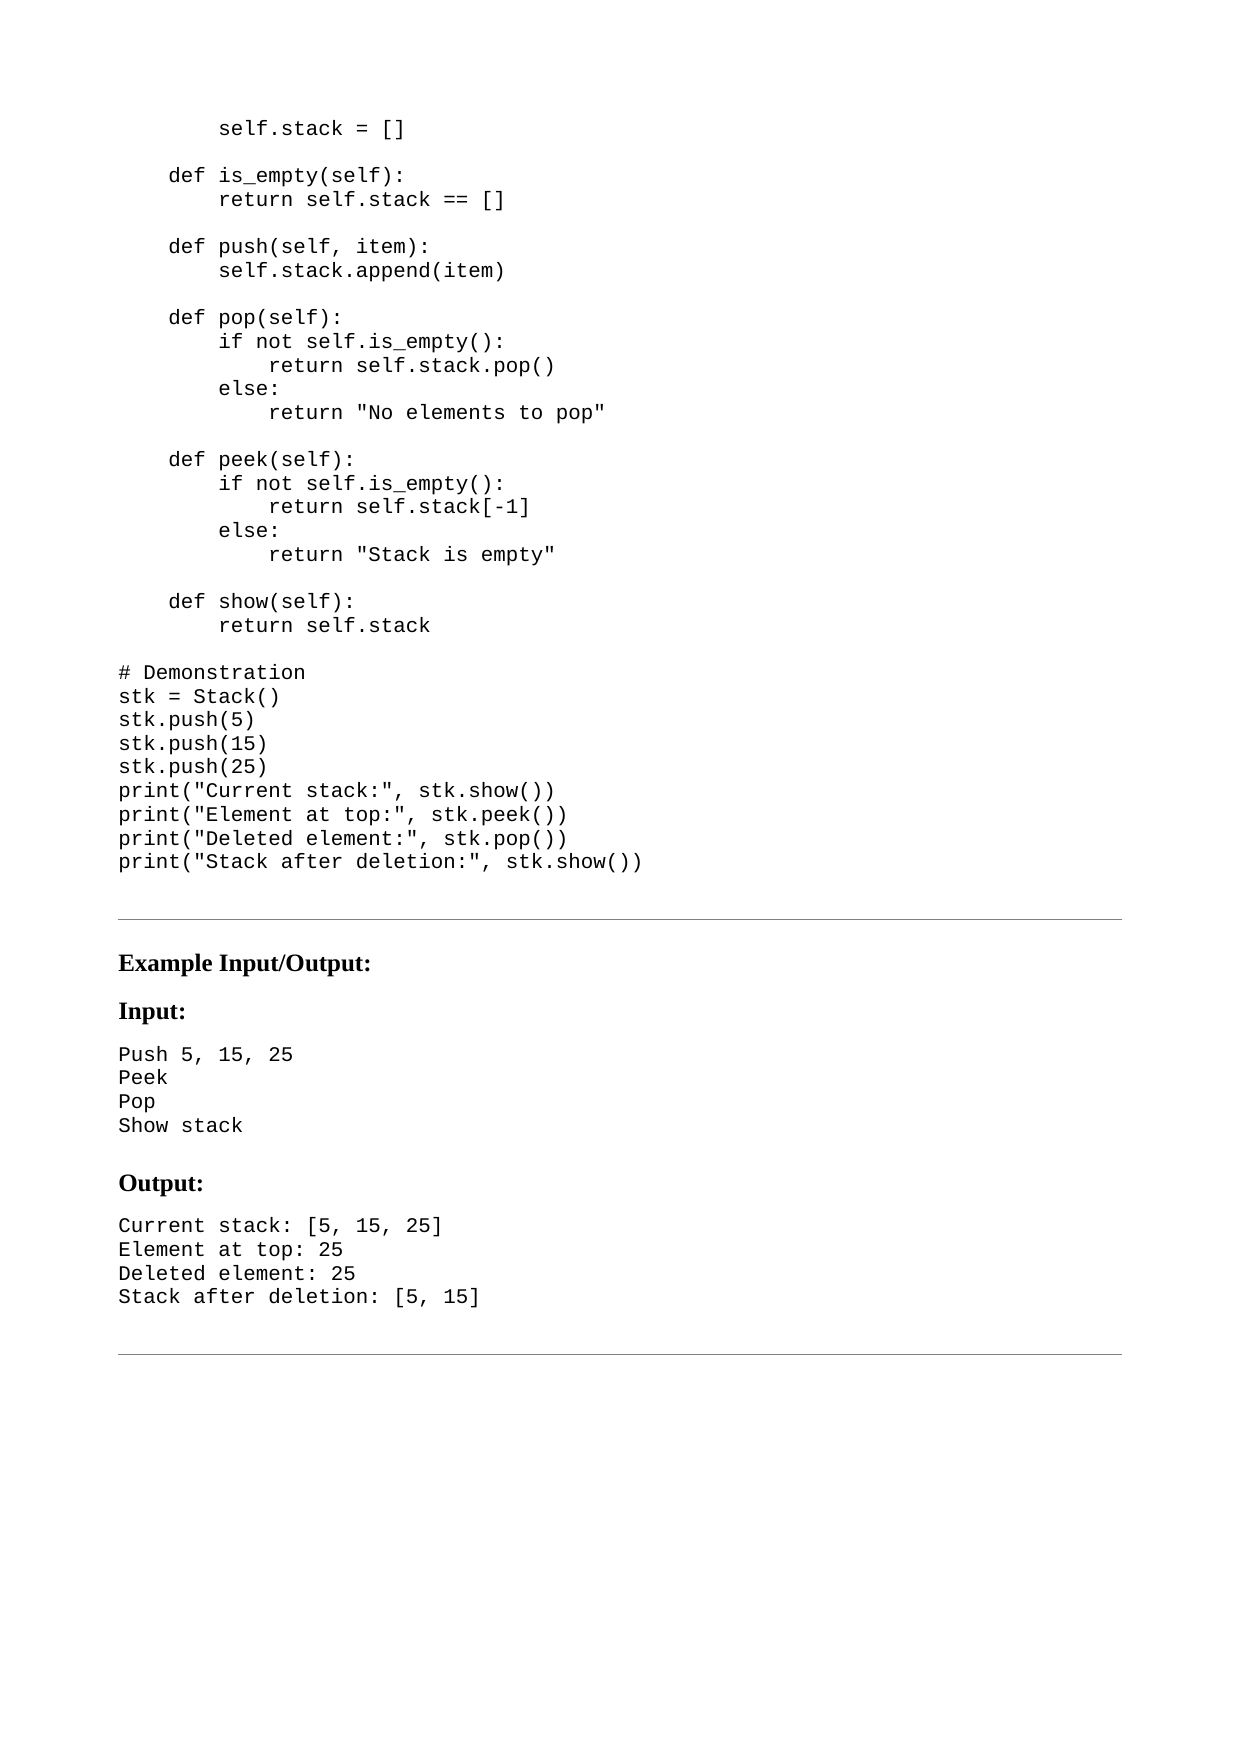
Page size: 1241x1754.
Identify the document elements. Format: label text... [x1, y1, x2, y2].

text stk.push(5) [118, 709, 1122, 733]
text print("Element at top:", stk.peek()) [118, 804, 1122, 827]
text else: [118, 378, 1122, 402]
text return "Stack is empty" [118, 544, 1122, 567]
text else: [118, 520, 1122, 544]
text return "No elements to pop" [118, 402, 1122, 426]
text stk.push(15) [118, 733, 1122, 757]
text Current stack: [5, 15, 25] [118, 1215, 1122, 1239]
text return self.stack == [] [118, 189, 1122, 213]
text Output: [118, 1168, 1122, 1197]
text def push(self, item): [118, 236, 1122, 260]
text Input: [118, 996, 1122, 1025]
text if not self.is_empty(): [118, 331, 1122, 354]
text def peek(self): [118, 449, 1122, 473]
text Peek [118, 1067, 1122, 1091]
text print("Stack after deletion:", stk.show()) [118, 851, 1122, 875]
text stk.push(25) [118, 757, 1122, 780]
text return self.stack [118, 615, 1122, 638]
text def is_empty(self): [118, 165, 1122, 189]
text Example Input/Output: [118, 948, 1122, 977]
text self.stack = [] [118, 118, 1122, 142]
text Stack after deletion: [5, 15] [118, 1286, 1122, 1310]
text Push 5, 15, 25 [118, 1044, 1122, 1067]
text Deleted element: 25 [118, 1263, 1122, 1286]
text print("Deleted element:", stk.pop()) [118, 827, 1122, 851]
text # Demonstration [118, 662, 1122, 686]
text if not self.is_empty(): [118, 473, 1122, 496]
text return self.stack.pop() [118, 354, 1122, 378]
text Pop [118, 1091, 1122, 1115]
text Show stack [118, 1115, 1122, 1138]
text self.stack.append(item) [118, 260, 1122, 284]
text Element at top: 25 [118, 1239, 1122, 1263]
text def show(self): [118, 591, 1122, 615]
text def pop(self): [118, 307, 1122, 331]
text return self.stack[-1] [118, 496, 1122, 520]
text print("Current stack:", stk.show()) [118, 780, 1122, 804]
text stk = Stack() [118, 686, 1122, 709]
